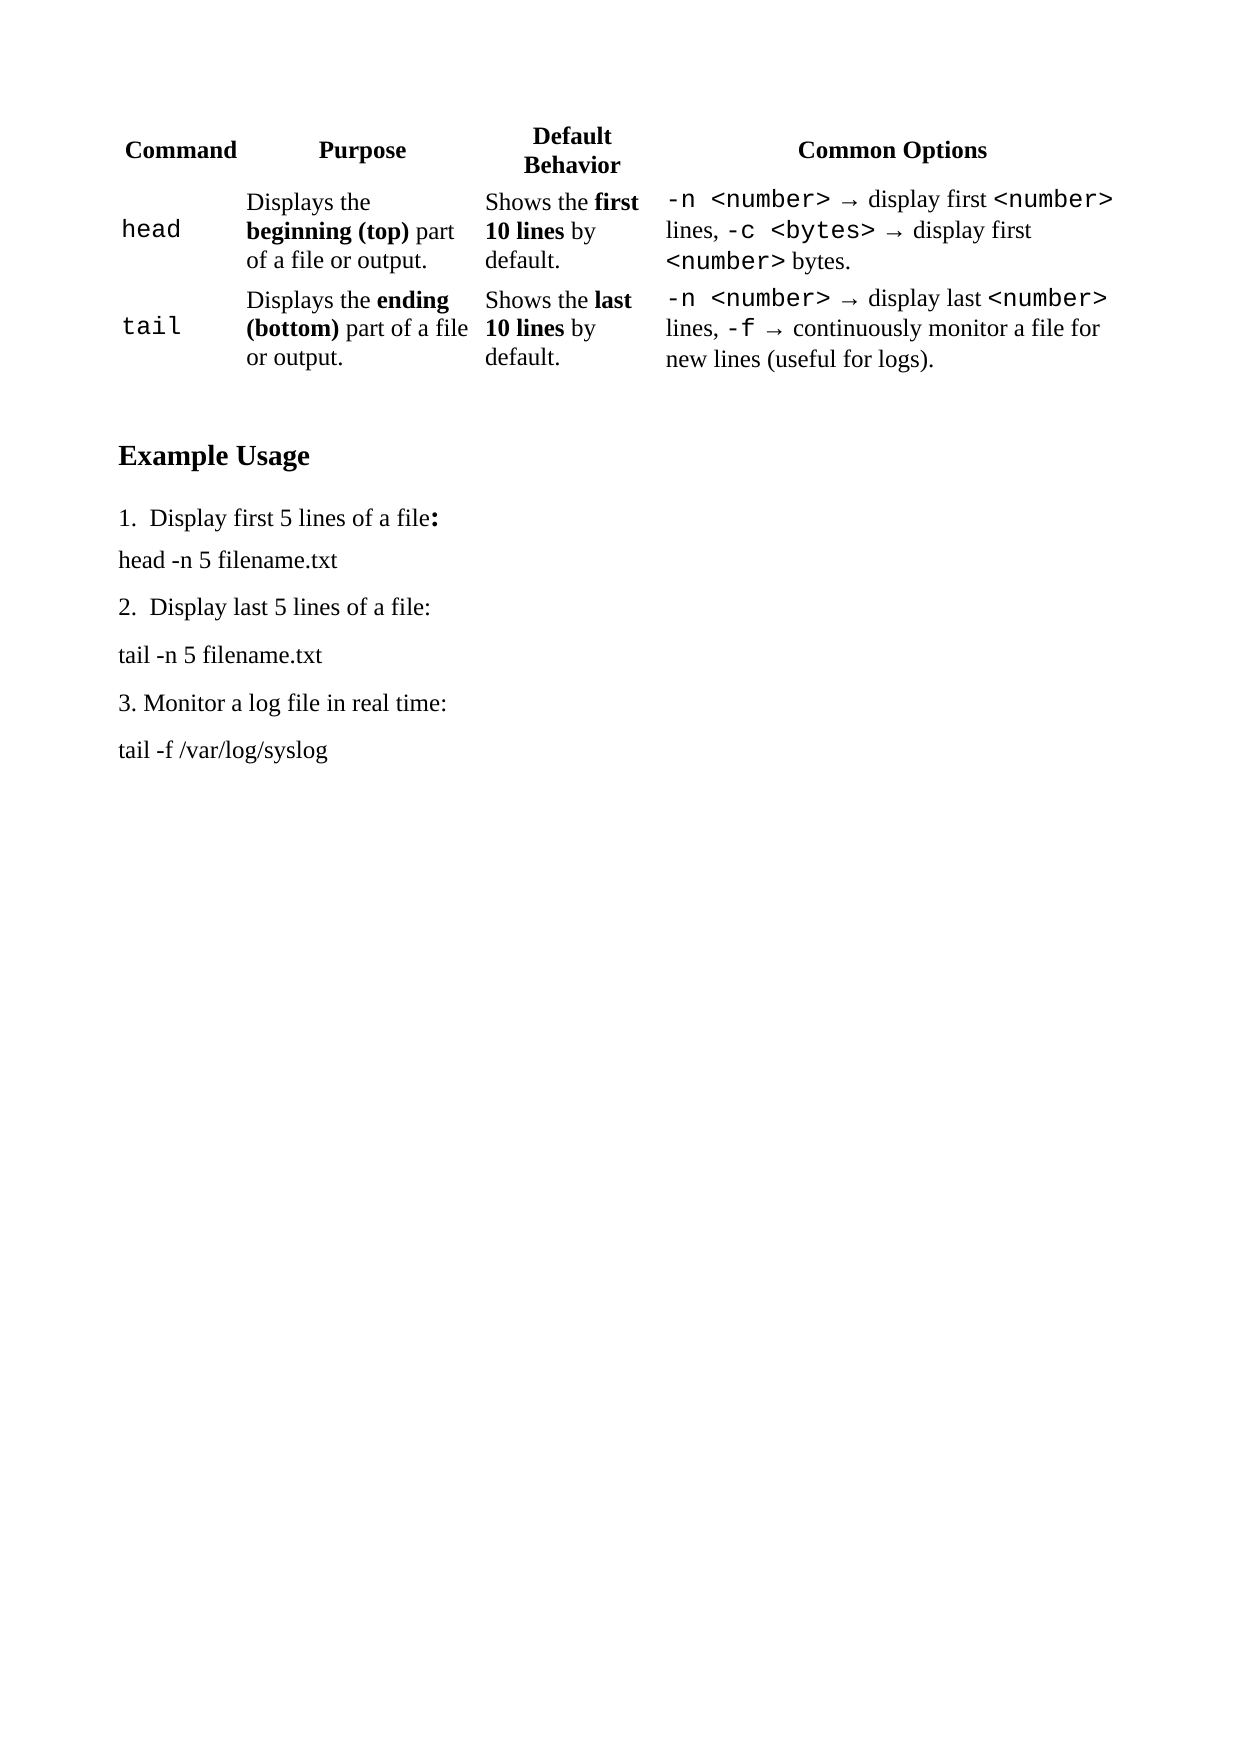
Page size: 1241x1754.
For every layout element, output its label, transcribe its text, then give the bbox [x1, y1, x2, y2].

table_header Purpose [243, 118, 482, 181]
subtitle Example Usage [118, 438, 1122, 472]
text 2. Display last 5 lines of a file: [118, 592, 1122, 621]
text 3. Monitor a log file in real time: [118, 688, 1122, 716]
table_header Default Behavior [482, 118, 663, 181]
table_cell Displays the ending (bottom) part of a file or output. [243, 280, 482, 376]
table_header Common Options [663, 118, 1122, 181]
table_cell head [118, 181, 243, 280]
table_cell Shows the last 10 lines by default. [482, 280, 663, 376]
table_cell -n <number> → display last <number> lines, -f → continuously monitor a file for new lines (useful for logs). [663, 280, 1122, 376]
table_header Command [118, 118, 243, 181]
table_cell -n <number> → display first <number> lines, -c <bytes> → display first <number> bytes. [663, 181, 1122, 280]
table_cell Displays the beginning (top) part of a file or output. [243, 181, 482, 280]
text head -n 5 filename.txt [118, 545, 1122, 574]
table_cell Shows the first 10 lines by default. [482, 181, 663, 280]
table_cell tail [118, 280, 243, 376]
text tail -n 5 filename.txt [118, 640, 1122, 669]
text tail -f /var/log/syslog [118, 735, 1122, 764]
subtitle 1. Display first 5 lines of a file: [118, 499, 1122, 532]
